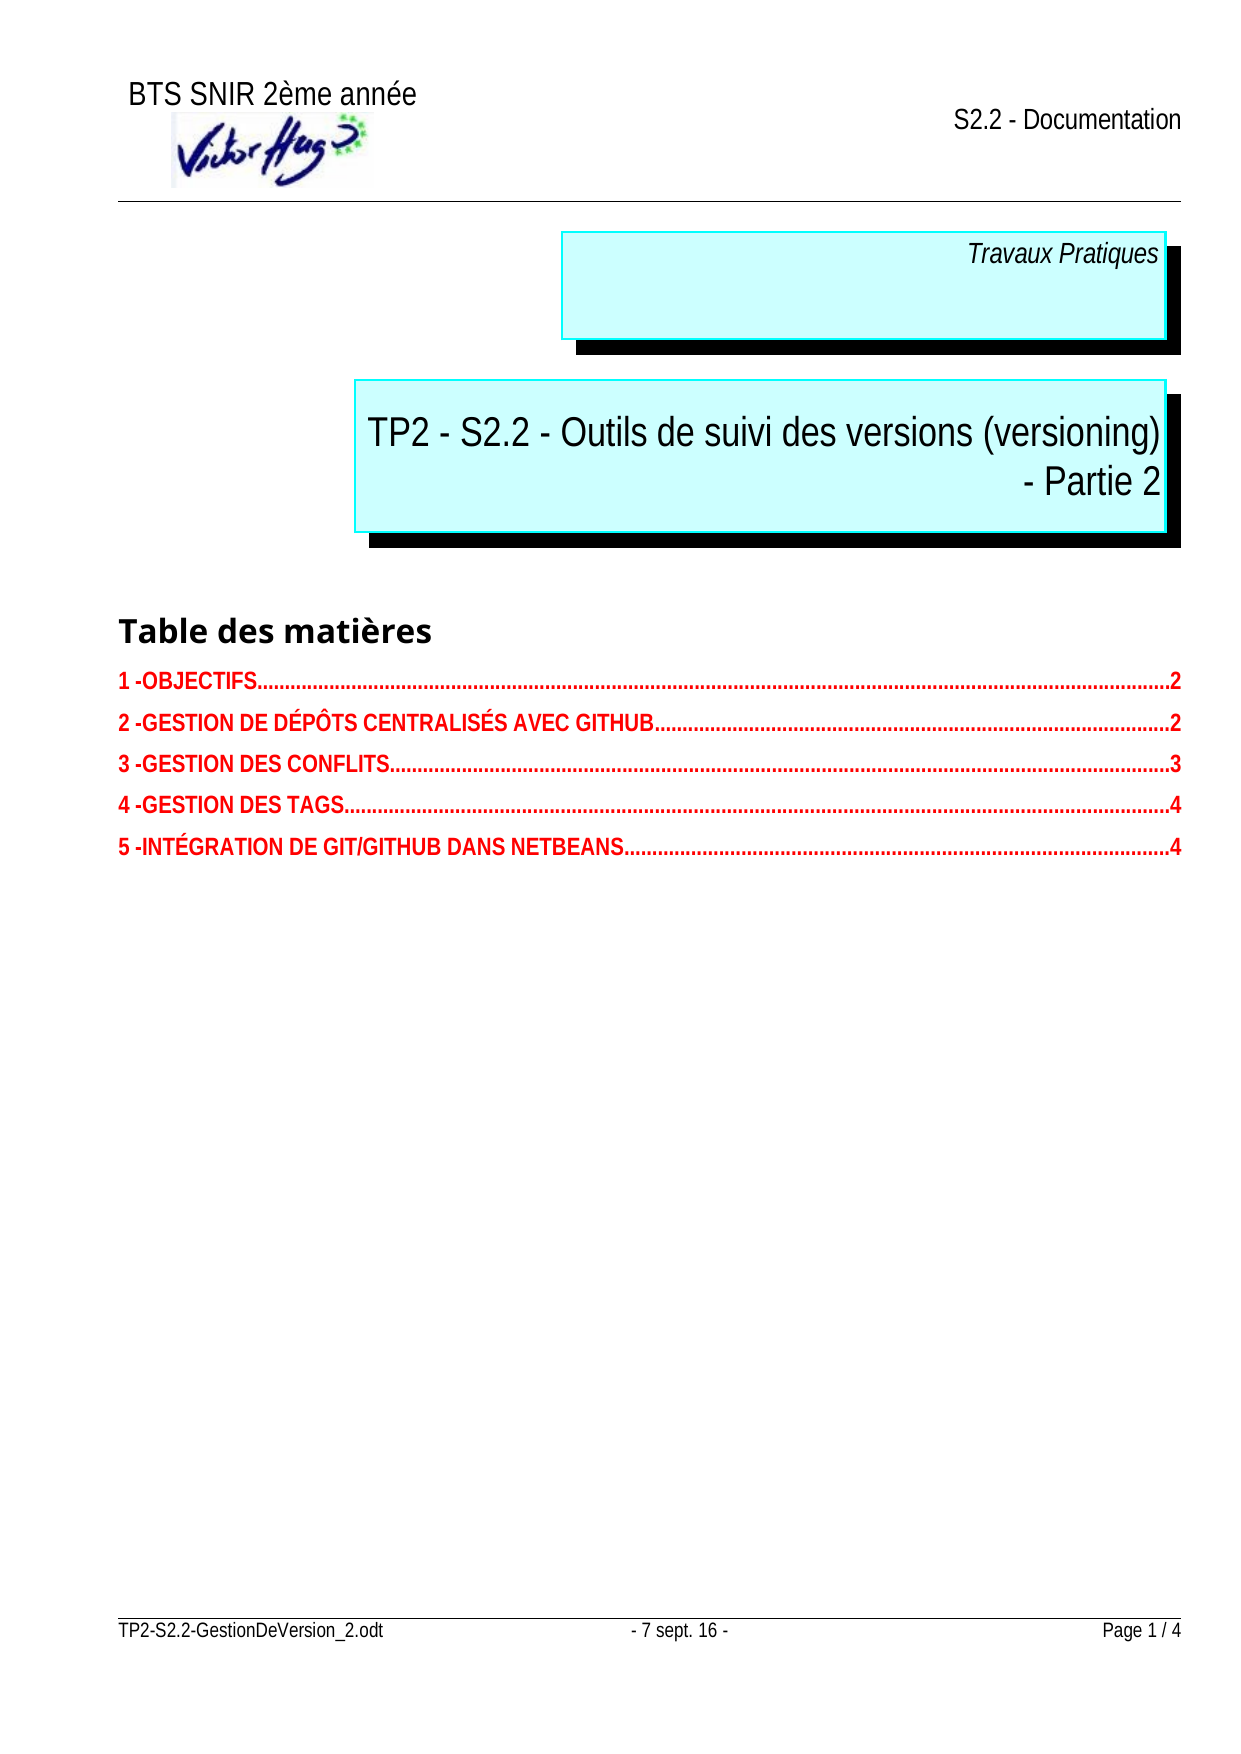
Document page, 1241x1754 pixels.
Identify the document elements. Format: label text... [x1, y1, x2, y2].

text 4 -Gestion des Tags 4 [118, 790, 1181, 819]
text 3 -Gestion des conflits 3 [118, 749, 1181, 778]
text Travaux Pratiques [563, 233, 1164, 264]
text 2 -Gestion de dépôts centralisés avec GitHub 2 [118, 707, 1181, 736]
text TP2 - S2.2 - Outils de suivi des versions (versioning) - Partie 2 [356, 403, 1164, 499]
text 5 -Intégration de Git/GitHub dans NetBeans 4 [118, 832, 1181, 861]
picture [171, 112, 374, 188]
subtitle Table des matières [118, 607, 1181, 653]
text 1 -Objectifs 2 [118, 666, 1181, 695]
